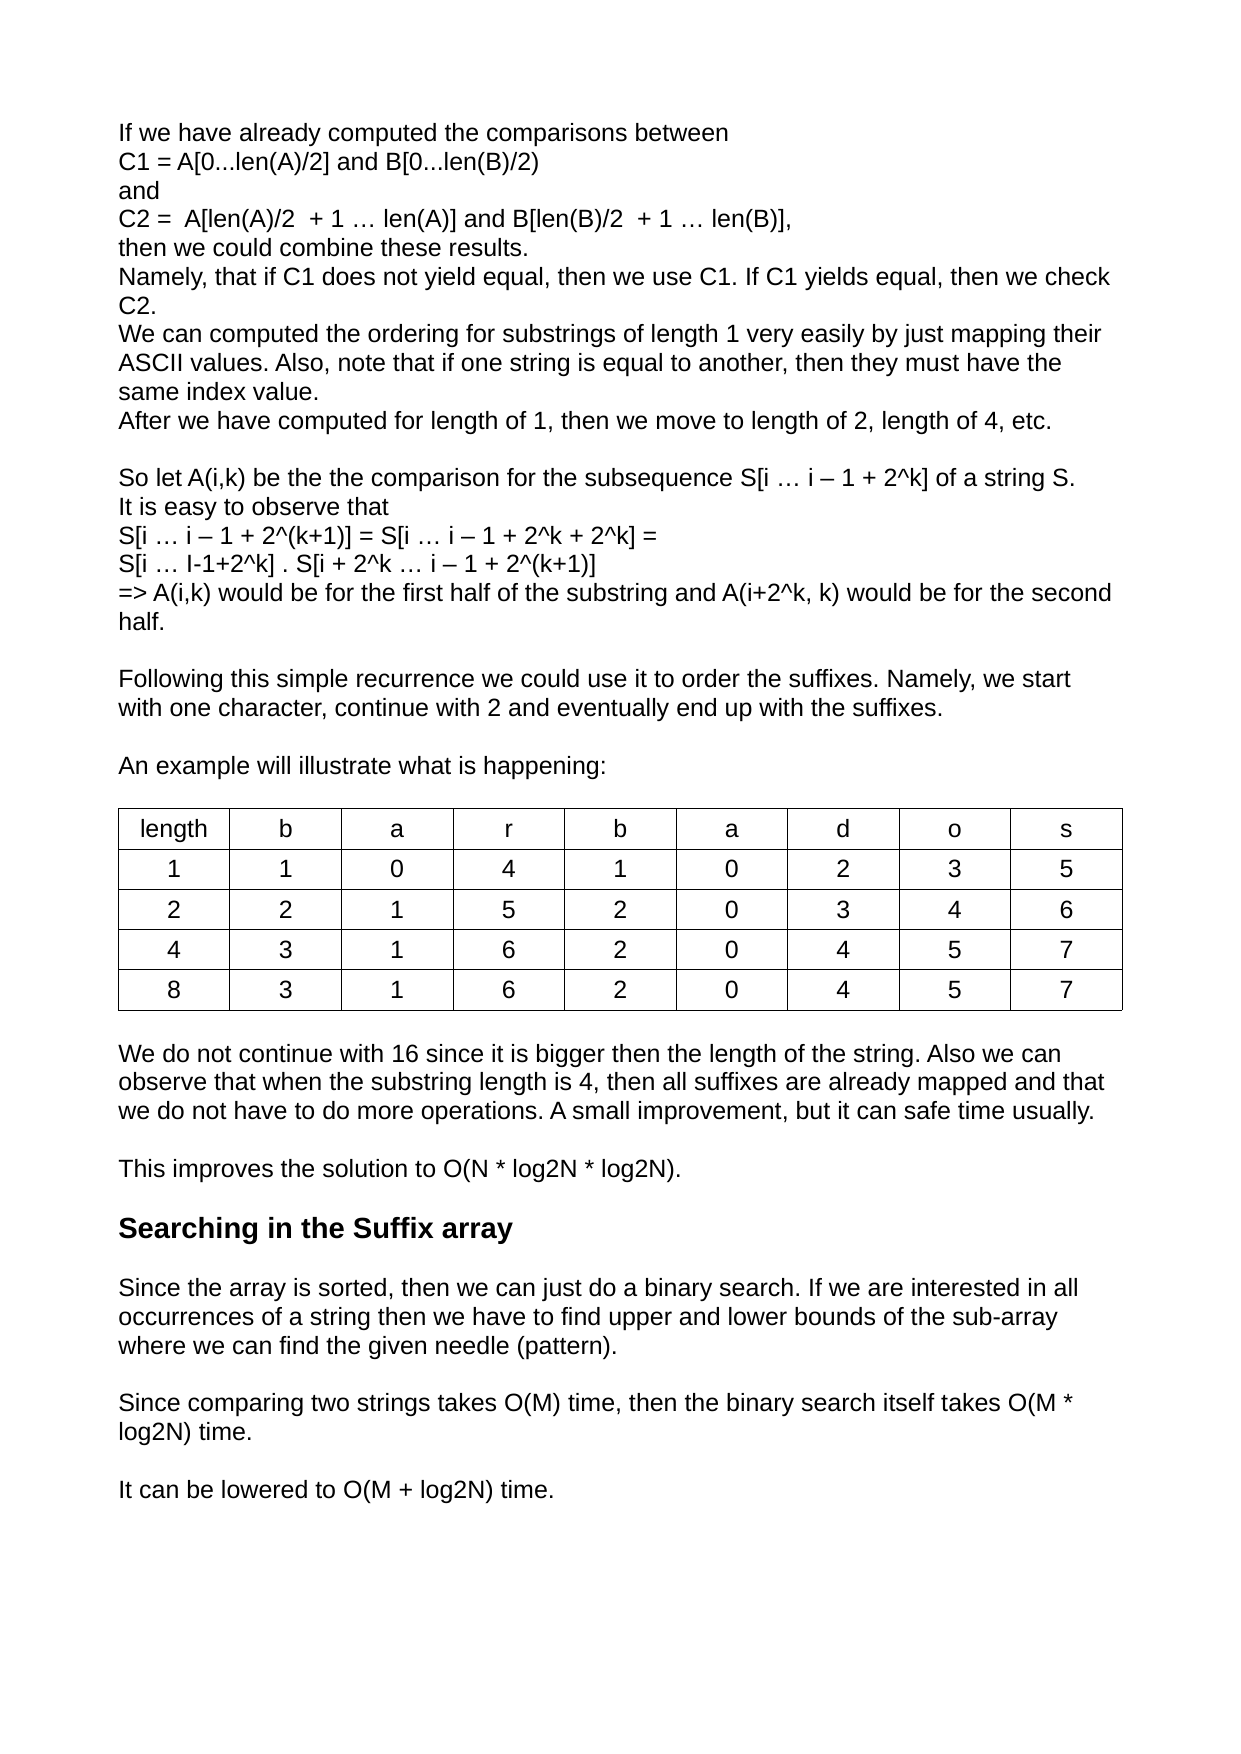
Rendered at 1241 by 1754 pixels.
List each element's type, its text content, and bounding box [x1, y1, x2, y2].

table_cell 3 [230, 930, 341, 969]
table_cell 0 [677, 970, 787, 1010]
text If we have already computed the comparisons between [118, 118, 1122, 147]
table_cell 4 [119, 930, 229, 969]
table_cell 4 [788, 930, 899, 969]
table_cell 8 [119, 970, 229, 1010]
table_cell 2 [230, 890, 341, 929]
table_cell 7 [1011, 970, 1122, 1010]
table_cell 0 [677, 890, 787, 929]
table_cell 2 [565, 970, 676, 1010]
table_header o [900, 809, 1010, 848]
text Following this simple recurrence we could use it to order the suffixes. Namely, we start with one character, continue with 2 and eventually end up with the suffixes. [118, 664, 1122, 722]
text C1 = A[0...len(A)/2] and B[0...len(B)/2) [118, 147, 1122, 176]
text and [118, 176, 1122, 204]
text C2 = A[len(A)/2 + 1 … len(A)] and B[len(B)/2 + 1 … len(B)], [118, 204, 1122, 233]
text then we could combine these results. [118, 233, 1122, 262]
table_cell 0 [677, 850, 787, 889]
text Searching in the Suffix array [118, 1211, 1122, 1244]
table_cell 5 [1011, 850, 1122, 889]
table_cell 1 [230, 850, 341, 889]
table_cell 5 [900, 970, 1010, 1010]
table_header a [342, 809, 453, 848]
table_header d [788, 809, 899, 848]
table_cell 1 [342, 890, 453, 929]
table_header s [1011, 809, 1122, 848]
text Since comparing two strings takes O(M) time, then the binary search itself takes O(M * log2N) time. [118, 1388, 1122, 1446]
table_header r [454, 809, 564, 848]
text After we have computed for length of 1, then we move to length of 2, length of 4, etc. [118, 406, 1122, 434]
table_cell 6 [454, 930, 564, 969]
table_cell 6 [1011, 890, 1122, 929]
text S[i … I-1+2^k] . S[i + 2^k … i – 1 + 2^(k+1)] [118, 549, 1122, 578]
text We do not continue with 16 since it is bigger then the length of the string. Also we can observe that when the substring length is 4, then all suffixes are already mapped and that we do not have to do more operations. A small improvement, but it can safe time usually. [118, 1038, 1122, 1125]
text An example will illustrate what is happening: [118, 751, 1122, 779]
table_header a [677, 809, 787, 848]
table_cell 2 [565, 890, 676, 929]
table_cell 4 [788, 970, 899, 1010]
text Since the array is sorted, then we can just do a binary search. If we are interested in all occurrences of a string then we have to find upper and lower bounds of the sub-array where we can find the given needle (pattern). [118, 1273, 1122, 1359]
table_header b [230, 809, 341, 848]
table_cell 3 [230, 970, 341, 1010]
table_header b [565, 809, 676, 848]
table_cell 6 [454, 970, 564, 1010]
table_cell 3 [788, 890, 899, 929]
table_cell 2 [119, 890, 229, 929]
text S[i … i – 1 + 2^(k+1)] = S[i … i – 1 + 2^k + 2^k] = [118, 521, 1122, 549]
table_header length [119, 809, 229, 848]
table_cell 7 [1011, 930, 1122, 969]
table_cell 3 [900, 850, 1010, 889]
table_cell 5 [900, 930, 1010, 969]
table_cell 1 [119, 850, 229, 889]
text Namely, that if C1 does not yield equal, then we use C1. If C1 yields equal, then we check C2. [118, 262, 1122, 319]
text We can computed the ordering for substrings of length 1 very easily by just mapping their ASCII values. Also, note that if one string is equal to another, then they must have the same index value. [118, 319, 1122, 406]
table_cell 2 [565, 930, 676, 969]
table_cell 0 [677, 930, 787, 969]
table_cell 2 [788, 850, 899, 889]
table_cell 1 [342, 930, 453, 969]
table_cell 0 [342, 850, 453, 889]
text This improves the solution to O(N * log2N * log2N). [118, 1153, 1122, 1182]
text It can be lowered to O(M + log2N) time. [118, 1474, 1122, 1503]
table_cell 4 [900, 890, 1010, 929]
table_cell 5 [454, 890, 564, 929]
text So let A(i,k) be the the comparison for the subsequence S[i … i – 1 + 2^k] of a string S. [118, 463, 1122, 492]
table_cell 4 [454, 850, 564, 889]
text It is easy to observe that [118, 492, 1122, 521]
table_cell 1 [342, 970, 453, 1010]
text => A(i,k) would be for the first half of the substring and A(i+2^k, k) would be for the second half. [118, 578, 1122, 636]
table_cell 1 [565, 850, 676, 889]
